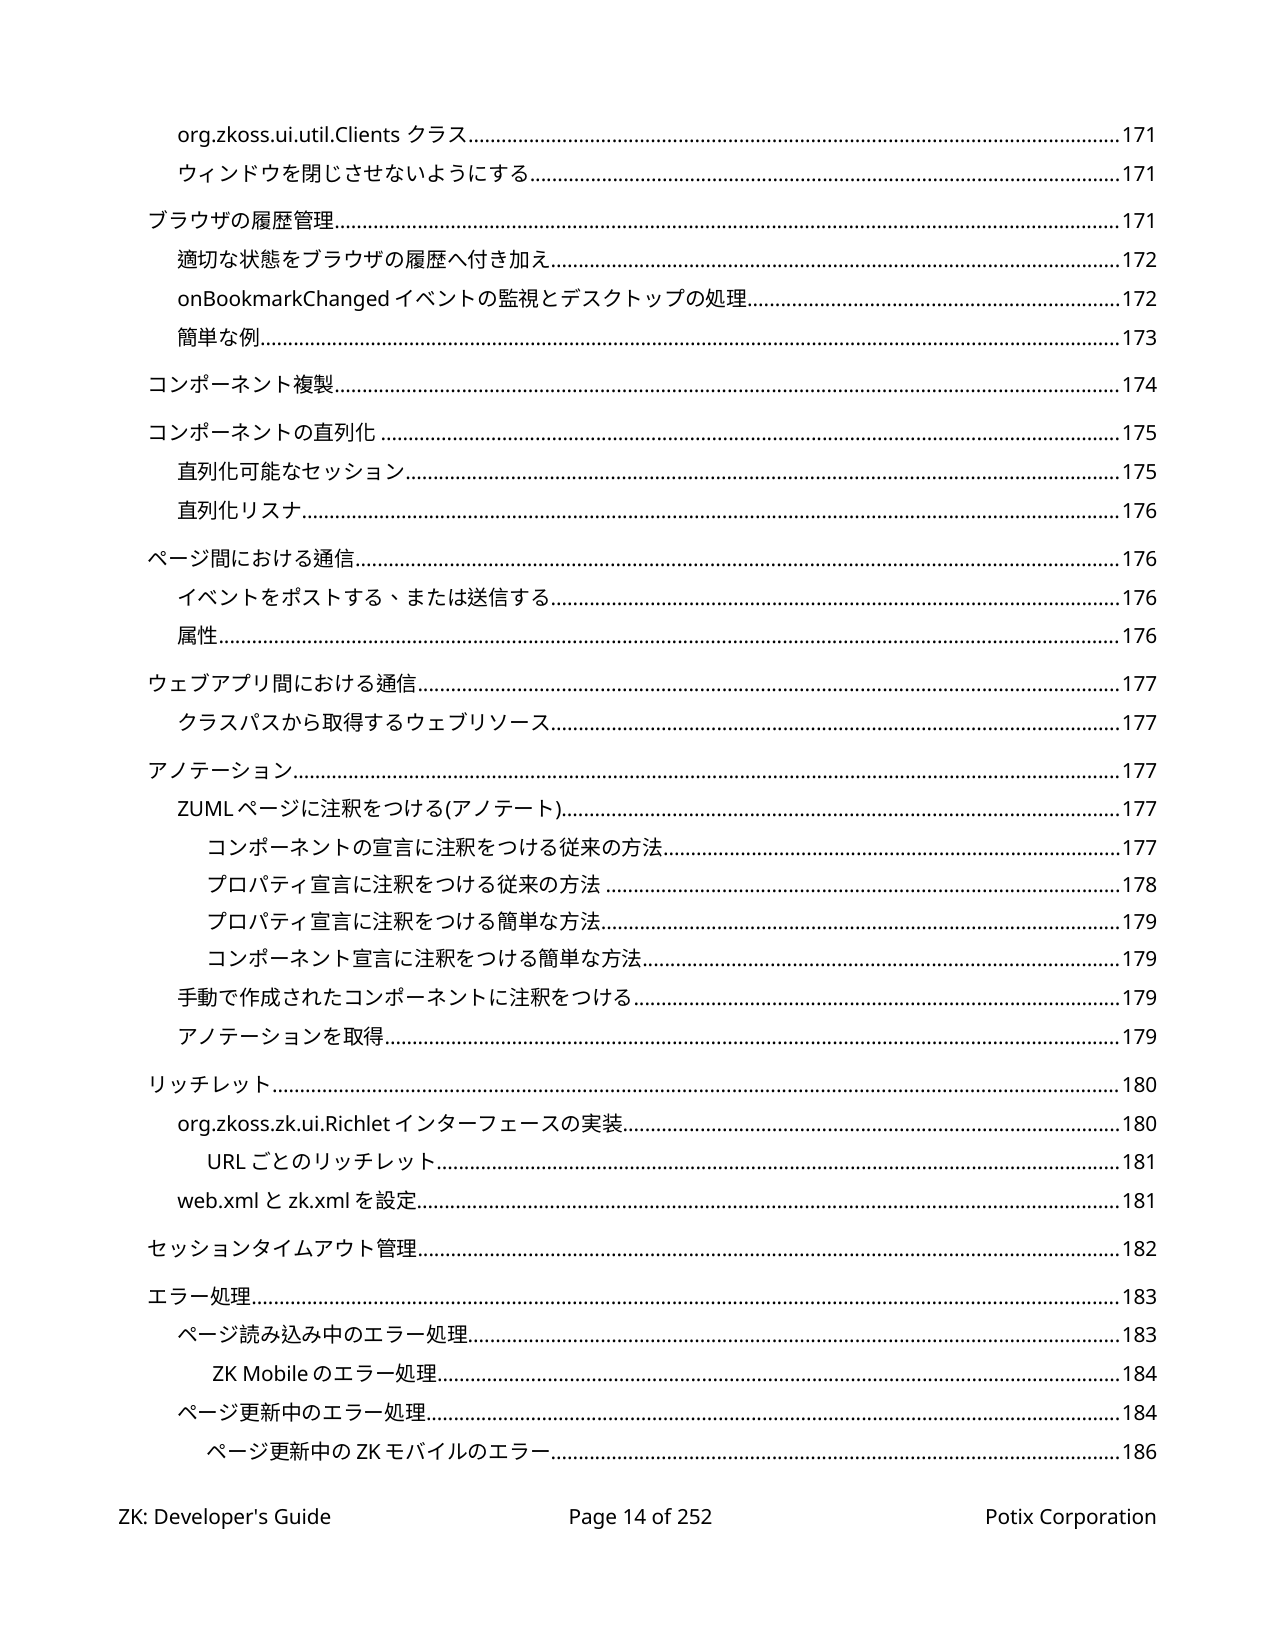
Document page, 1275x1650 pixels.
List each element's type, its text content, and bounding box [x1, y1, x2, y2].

text クラスパスから取得するウェブリソース 177 [177, 706, 1157, 736]
text ページ更新中のZKモバイルのエラー 186 [207, 1436, 1157, 1466]
text ウェブアプリ間における通信 177 [148, 667, 1157, 697]
text コンポーネント複製 174 [148, 369, 1157, 399]
text ウィンドウを閉じさせないようにする 171 [177, 157, 1157, 187]
text イベントをポストする、または送信する 176 [177, 581, 1157, 611]
text エラー処理 183 [148, 1280, 1157, 1310]
text ページ読み込み中のエラー処理 183 [177, 1319, 1157, 1349]
text コンポーネントの宣言に注釈をつける従来の方法 177 [207, 832, 1157, 862]
text 適切な状態をブラウザの履歴へ付き加え 172 [177, 243, 1157, 273]
text 直列化可能なセッション 175 [177, 456, 1157, 486]
text org.zkoss.ui.util.Clients クラス 171 [177, 118, 1157, 148]
text URLごとのリッチレット 181 [207, 1146, 1157, 1176]
text セッションタイムアウト管理 182 [148, 1232, 1157, 1262]
text アノテーション 177 [148, 754, 1157, 784]
text ZUMLページに注釈をつける(アノテート) 177 [177, 793, 1157, 823]
text 手動で作成されたコンポーネントに注釈をつける 179 [177, 982, 1157, 1012]
text 属性 176 [177, 620, 1157, 650]
text 簡単な例 173 [177, 321, 1157, 351]
text プロパティ宣言に注釈をつける簡単な方法 179 [207, 906, 1157, 936]
text プロパティ宣言に注釈をつける従来の方法 178 [207, 869, 1157, 899]
text ページ更新中のエラー処理 184 [177, 1397, 1157, 1427]
text コンポーネント宣言に注釈をつける簡単な方法 179 [207, 943, 1157, 973]
text ブラウザの履歴管理 171 [148, 205, 1157, 235]
text コンポーネントの直列化 175 [148, 417, 1157, 447]
text web.xmlとzk.xmlを設定 181 [177, 1185, 1157, 1215]
text org.zkoss.zk.ui.Richletインターフェースの実装 180 [177, 1107, 1157, 1137]
text onBookmarkChangedイベントの監視とデスクトップの処理 172 [177, 282, 1157, 312]
text ページ間における通信 176 [148, 542, 1157, 572]
text 直列化リスナ 176 [177, 494, 1157, 524]
text リッチレット 180 [148, 1068, 1157, 1098]
text アノテーションを取得 179 [177, 1020, 1157, 1050]
text ZK Mobileのエラー処理 184 [207, 1358, 1157, 1388]
